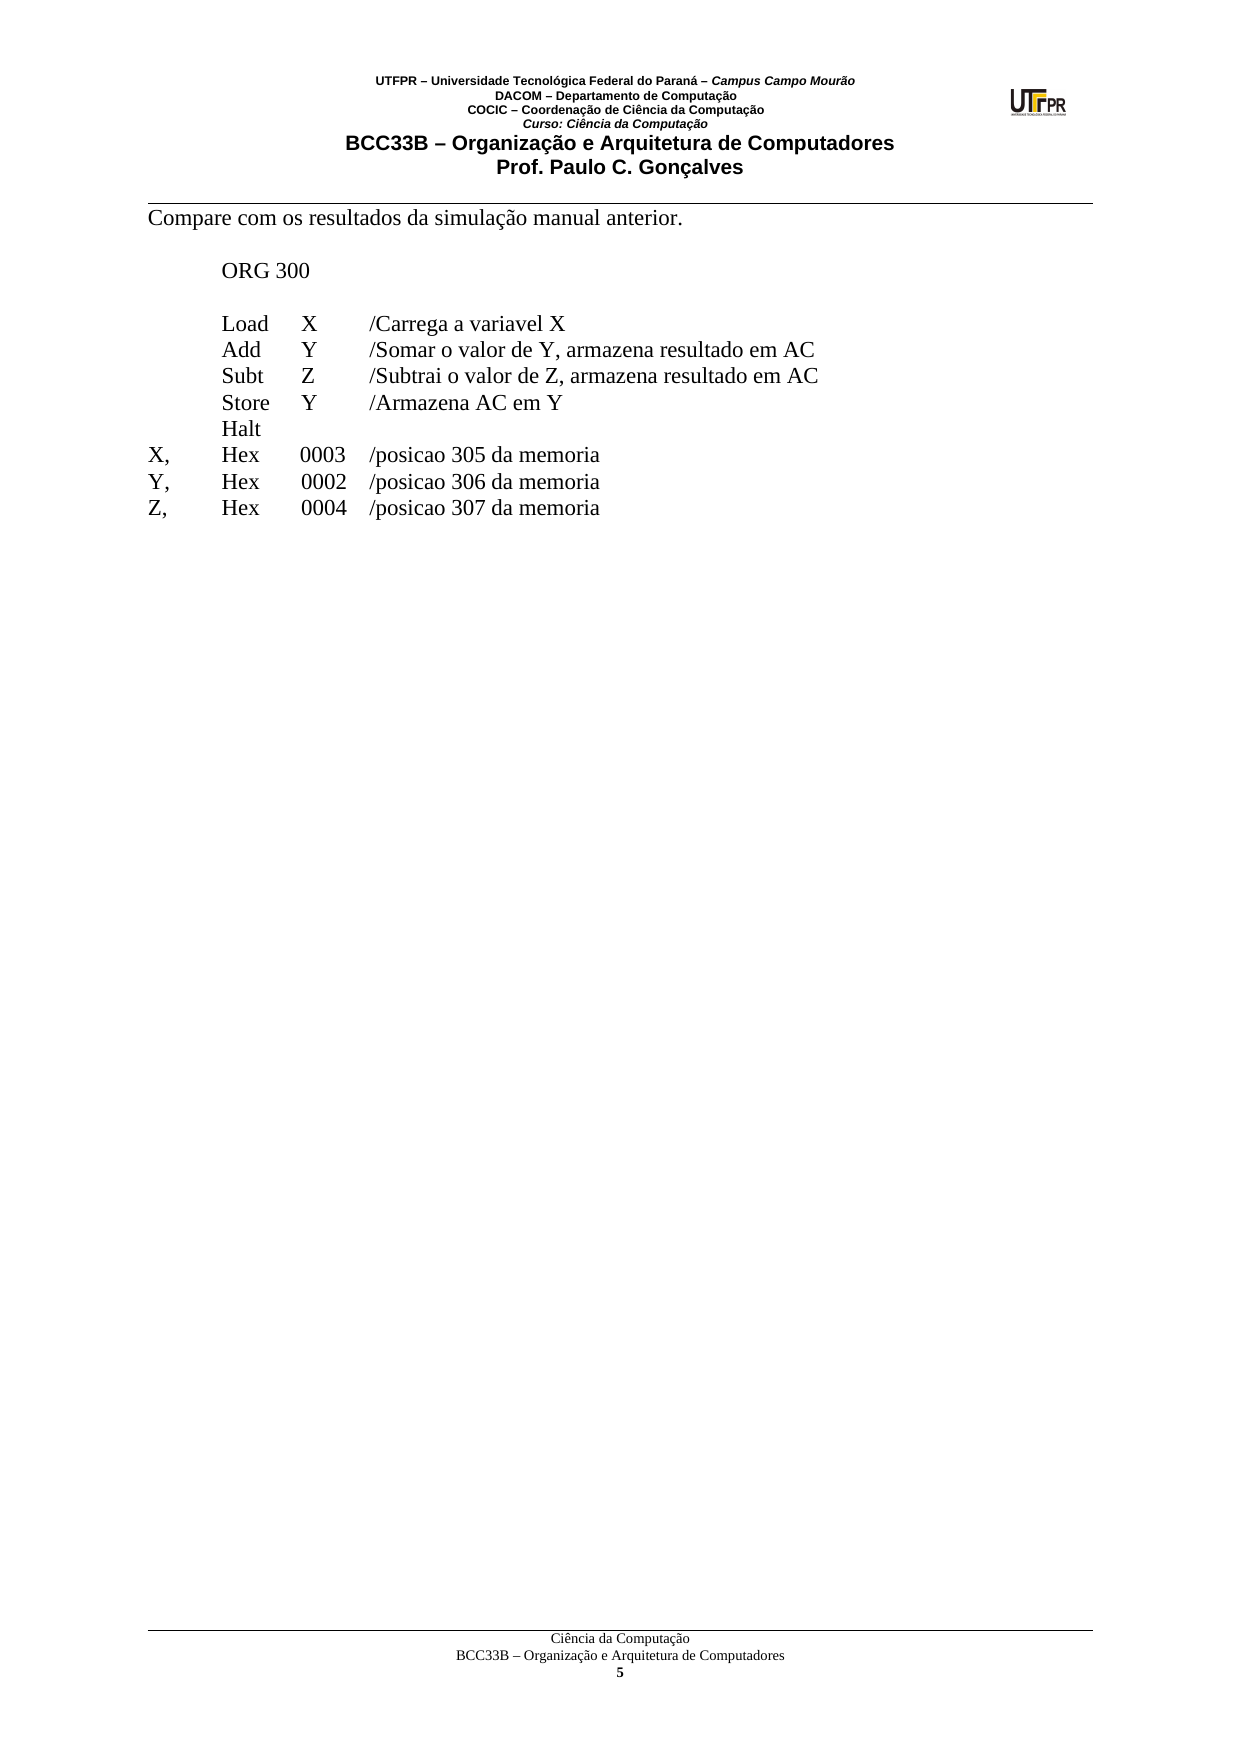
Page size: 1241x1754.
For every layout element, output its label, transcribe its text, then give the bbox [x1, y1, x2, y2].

text Y, Hex 0002 /posicao 306 da memoria [148, 468, 1093, 494]
text Z, Hex 0004 /posicao 307 da memoria [148, 494, 1093, 520]
text Subt Z /Subtrai o valor de Z, armazena resultado em AC [148, 362, 1093, 389]
picture [1010, 89, 1066, 116]
text ORG 300 [148, 257, 1093, 283]
text Add Y /Somar o valor de Y, armazena resultado em AC [148, 336, 1093, 362]
text Load X /Carrega a variavel X [148, 309, 1093, 336]
text X, Hex 0003 /posicao 305 da memoria [148, 441, 1093, 468]
text Halt [148, 415, 1093, 441]
text Compare com os resultados da simulação manual anterior. [148, 204, 1093, 231]
text Store Y /Armazena AC em Y [148, 389, 1093, 415]
